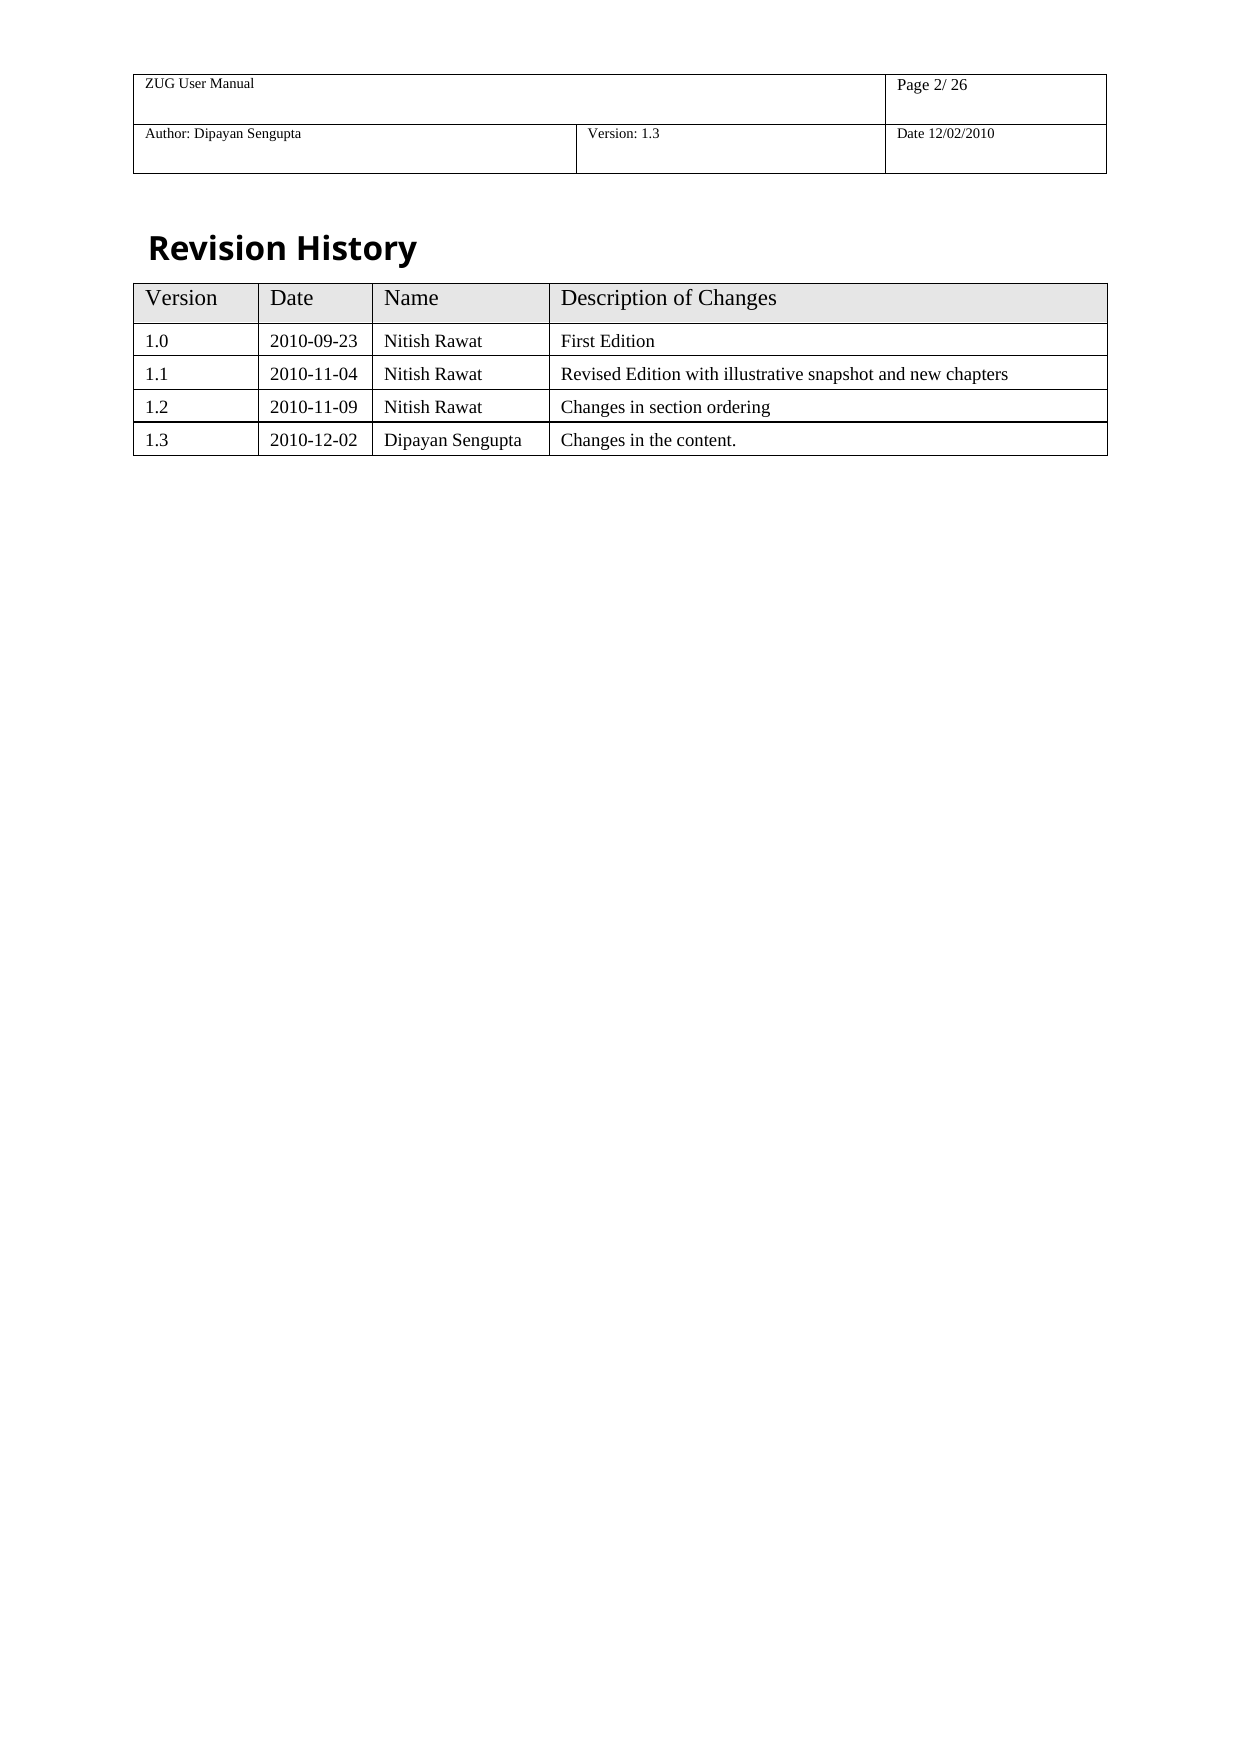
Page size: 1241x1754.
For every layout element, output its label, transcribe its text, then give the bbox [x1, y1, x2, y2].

table_cell Nitish Rawat [373, 356, 549, 388]
table_header Version [134, 284, 258, 322]
table_cell 2010-09-23 [259, 324, 372, 355]
table_cell 2010-11-09 [259, 390, 372, 421]
table_cell Revised Edition with illustrative snapshot and new chapters [550, 356, 1107, 388]
table_cell 1.2 [134, 390, 258, 421]
table_cell Changes in section ordering [550, 390, 1107, 421]
table_cell 1.1 [134, 356, 258, 388]
table_header Name [373, 284, 549, 322]
table_cell 2010-11-04 [259, 356, 372, 388]
table_cell First Edition [550, 324, 1107, 355]
table_cell 1.0 [134, 324, 258, 355]
table_cell 2010-12-02 [259, 423, 372, 454]
table_cell Nitish Rawat [373, 324, 549, 355]
table_cell 1.3 [134, 423, 258, 454]
table_cell Changes in the content. [550, 423, 1107, 454]
table_cell Nitish Rawat [373, 390, 549, 421]
table_cell Dipayan Sengupta [373, 423, 549, 454]
text Revision History [148, 224, 1092, 270]
table_header Description of Changes [550, 284, 1107, 322]
table_header Date [259, 284, 372, 322]
